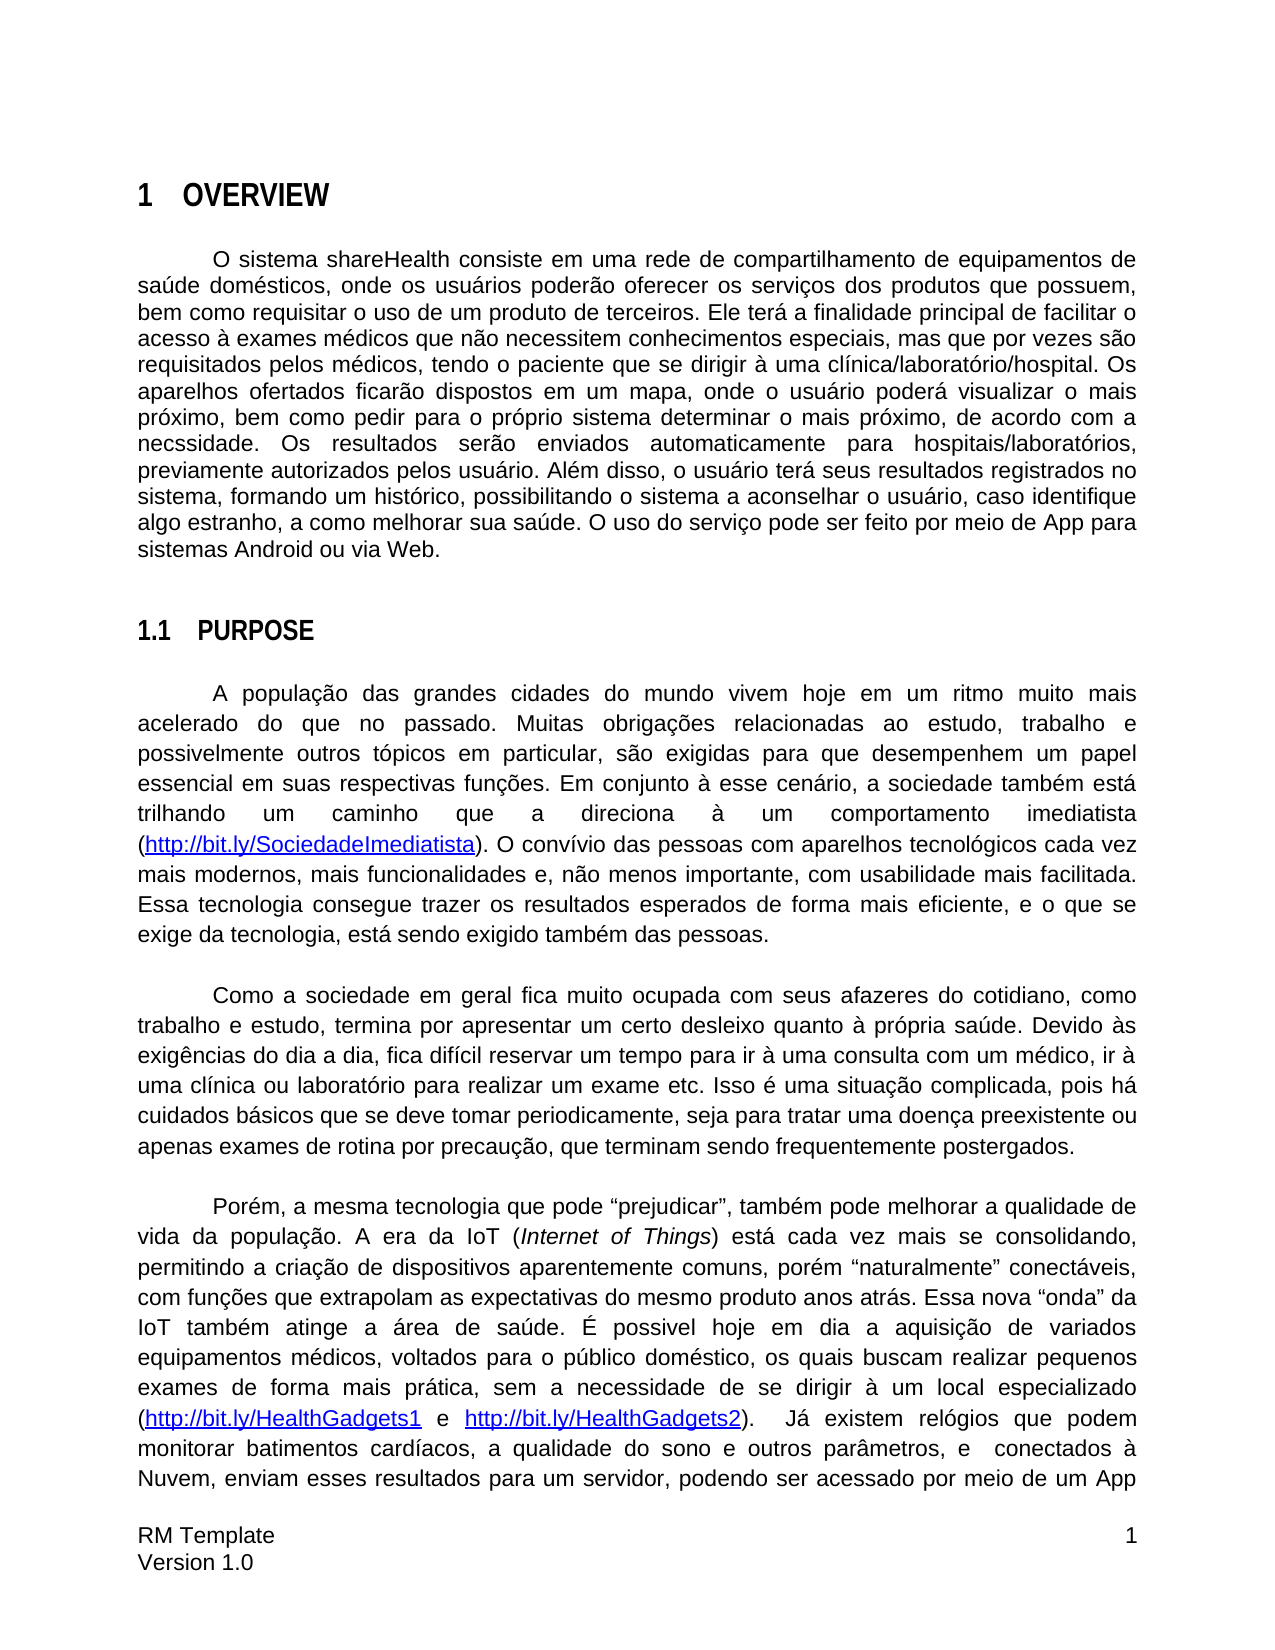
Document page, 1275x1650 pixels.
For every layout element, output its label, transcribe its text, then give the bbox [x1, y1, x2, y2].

text Porém, a mesma tecnologia que pode “prejudicar”, também pode melhorar a qualidade de vida da população. A era da IoT (Internet of Things) está cada vez mais se consolidando, permitindo a criação de dispositivos aparentemente comuns, porém “naturalmente” conectáveis, com funções que extrapolam as expectativas do mesmo produto anos atrás. Essa nova “onda” da IoT também atinge a área de saúde. É possivel hoje em dia a aquisição de variados equipamentos médicos, voltados para o público doméstico, os quais buscam realizar pequenos exames de forma mais prática, sem a necessidade de se dirigir à um local especializado (http://bit.ly/HealthGadgets1 e http://bit.ly/HealthGadgets2). Já existem relógios que podem monitorar batimentos cardíacos, a qualidade do sono e outros parâmetros, e conectados à Nuvem, enviam esses resultados para um servidor, podendo ser acessado por meio de um App [137, 1193, 1138, 1491]
subtitle OVERVIEW [137, 175, 1138, 213]
text A população das grandes cidades do mundo vivem hoje em um ritmo muito mais acelerado do que no passado. Muitas obrigações relacionadas ao estudo, trabalho e possivelmente outros tópicos em particular, são exigidas para que desempenhem um papel essencial em suas respectivas funções. Em conjunto à esse cenário, a sociedade também está trilhando um caminho que a direciona à um comportamento imediatista (http://bit.ly/SociedadeImediatista). O convívio das pessoas com aparelhos tecnológicos cada vez mais modernos, mais funcionalidades e, não menos importante, com usabilidade mais facilitada. Essa tecnologia consegue trazer os resultados esperados de forma mais eficiente, e o que se exige da tecnologia, está sendo exigido também das pessoas. [137, 679, 1138, 947]
subtitle Purpose [137, 613, 1138, 647]
text Como a sociedade em geral fica muito ocupada com seus afazeres do cotidiano, como trabalho e estudo, termina por apresentar um certo desleixo quanto à própria saúde. Devido às exigências do dia a dia, fica difícil reservar um tempo para ir à uma consulta com um médico, ir à uma clínica ou laboratório para realizar um exame etc. Isso é uma situação complicada, pois há cuidados básicos que se deve tomar periodicamente, seja para tratar uma doença preexistente ou apenas exames de rotina por precaução, que terminam sendo frequentemente postergados. [137, 982, 1138, 1159]
text O sistema shareHealth consiste em uma rede de compartilhamento de equipamentos de saúde domésticos, onde os usuários poderão oferecer os serviços dos produtos que possuem, bem como requisitar o uso de um produto de terceiros. Ele terá a finalidade principal de facilitar o acesso à exames médicos que não necessitem conhecimentos especiais, mas que por vezes são requisitados pelos médicos, tendo o paciente que se dirigir à uma clínica/laboratório/hospital. Os aparelhos ofertados ficarão dispostos em um mapa, onde o usuário poderá visualizar o mais próximo, bem como pedir para o próprio sistema determinar o mais próximo, de acordo com a necssidade. Os resultados serão enviados automaticamente para hospitais/laboratórios, previamente autorizados pelos usuário. Além disso, o usuário terá seus resultados registrados no sistema, formando um histórico, possibilitando o sistema a aconselhar o usuário, caso identifique algo estranho, a como melhorar sua saúde. O uso do serviço pode ser feito por meio de App para sistemas Android ou via Web. [137, 246, 1138, 562]
